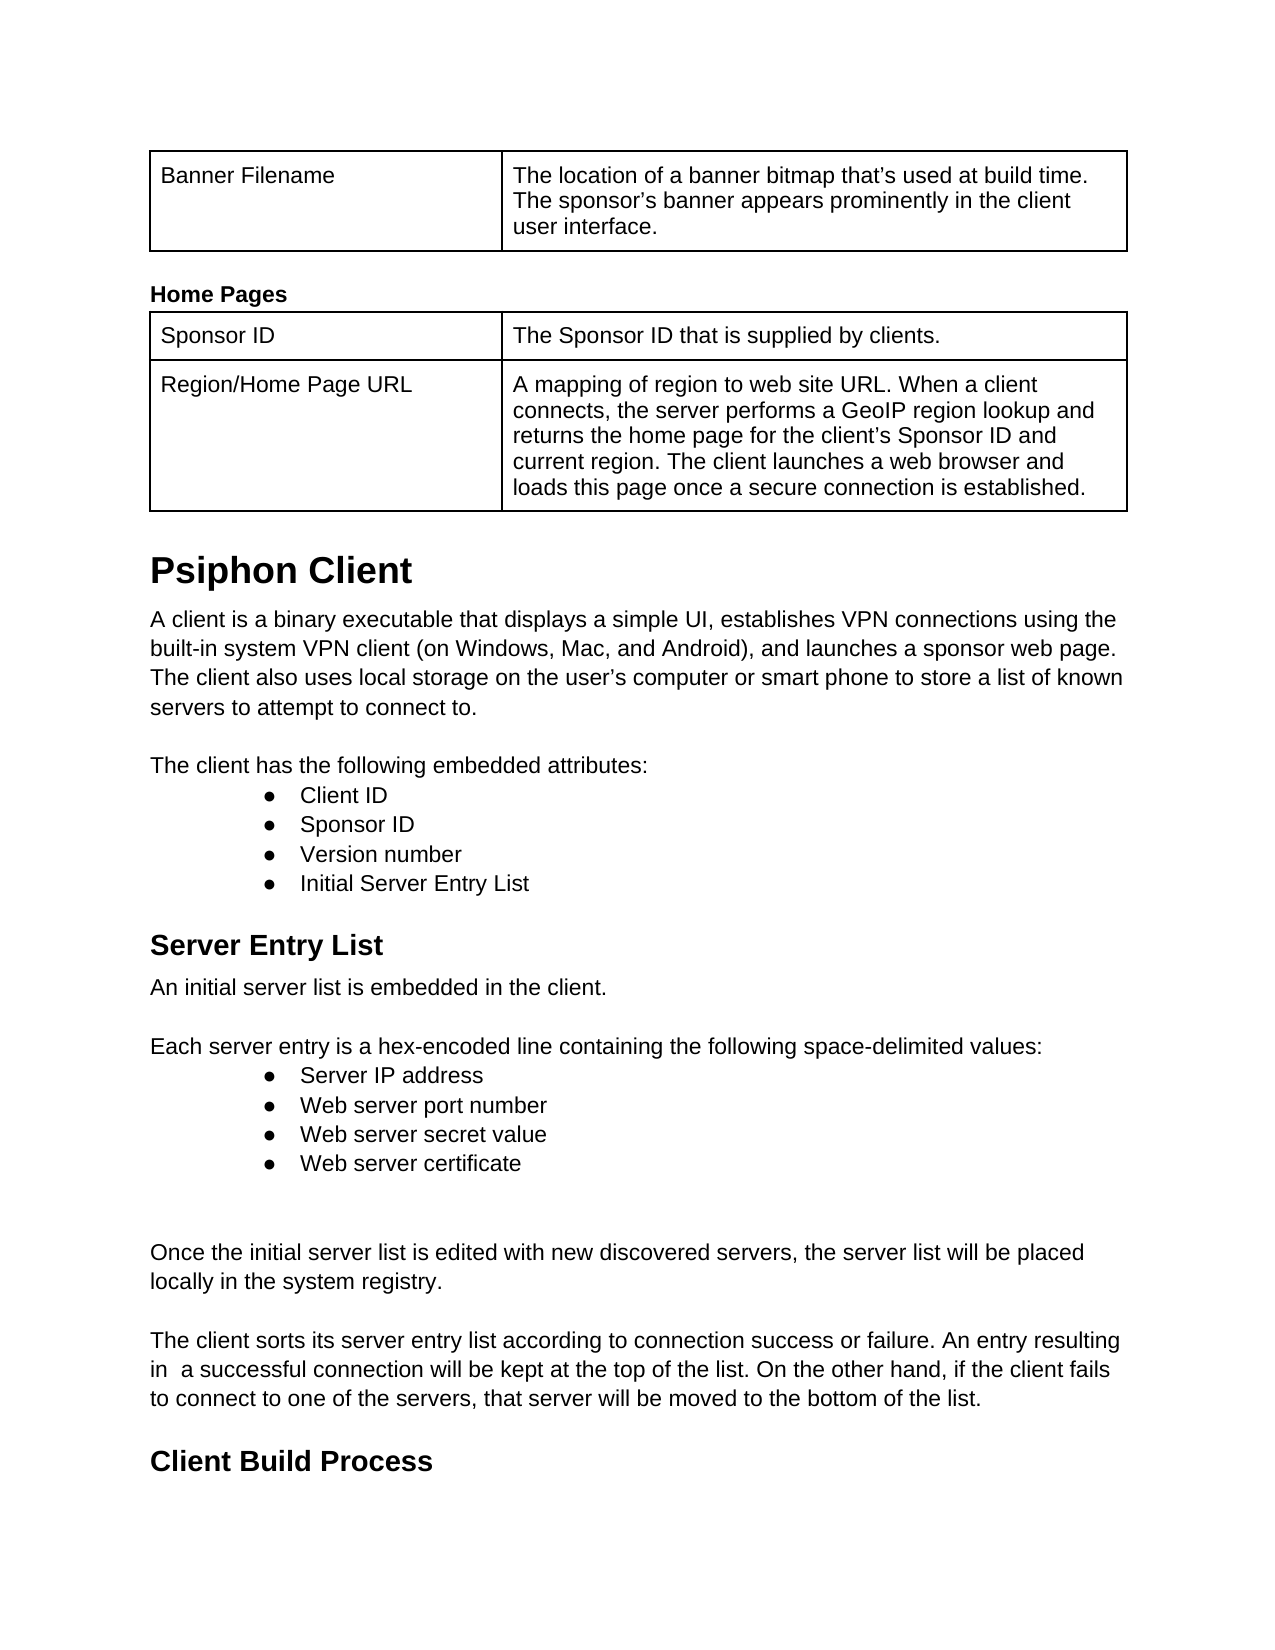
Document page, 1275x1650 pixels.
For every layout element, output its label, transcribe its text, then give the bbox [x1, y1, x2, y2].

table_cell Region/Home Page URL [151, 361, 501, 510]
table_cell A mapping of region to web site URL. When a client connects, the server performs a GeoIP region lookup and returns the home page for the client’s Sponsor ID and current region. The client launches a web browser and loads this page once a secure connection is established. [503, 361, 1126, 510]
text The client sorts its server entry list according to connection success or failure. An entry resulting in a successful connection will be kept at the top of the list. On the other hand, if the client fails to connect to one of the servers, that server will be moved to the bottom of the list. [150, 1327, 1125, 1412]
text Once the initial server list is edited with new discovered servers, the server list will be placed locally in the system registry. [150, 1239, 1125, 1294]
subtitle Server Entry List [150, 929, 1125, 962]
table_header Sponsor ID [151, 313, 501, 359]
list Initial Server Entry List [262, 871, 1125, 896]
text Each server entry is a hex-encoded line containing the following space-delimited values: [150, 1034, 1125, 1059]
table_cell The location of a banner bitmap that’s used at build time. The sponsor’s banner appears prominently in the client user interface. [503, 152, 1126, 250]
list Web server secret value [262, 1122, 1125, 1147]
list Server IP address [262, 1063, 1125, 1089]
list Version number [262, 841, 1125, 867]
list Client ID [262, 782, 1125, 808]
list Web server certificate [262, 1151, 1125, 1177]
table_cell Banner Filename [151, 152, 501, 250]
subtitle Client Build Process [150, 1445, 1125, 1477]
text An initial server list is embedded in the client. [150, 975, 1125, 1001]
text A client is a binary executable that displays a simple UI, establishes VPN connections using the built-in system VPN client (on Windows, Mac, and Android), and launches a sponsor web page. The client also uses local storage on the user’s computer or smart phone to store a list of known servers to attempt to connect to. [150, 606, 1125, 720]
subtitle Psiphon Client [150, 550, 1125, 592]
list Sponsor ID [262, 812, 1125, 837]
text The client has the following embedded attributes: [150, 753, 1125, 779]
list Web server port number [262, 1092, 1125, 1118]
table_header The Sponsor ID that is supplied by clients. [503, 313, 1126, 359]
text Home Pages [150, 281, 1125, 307]
